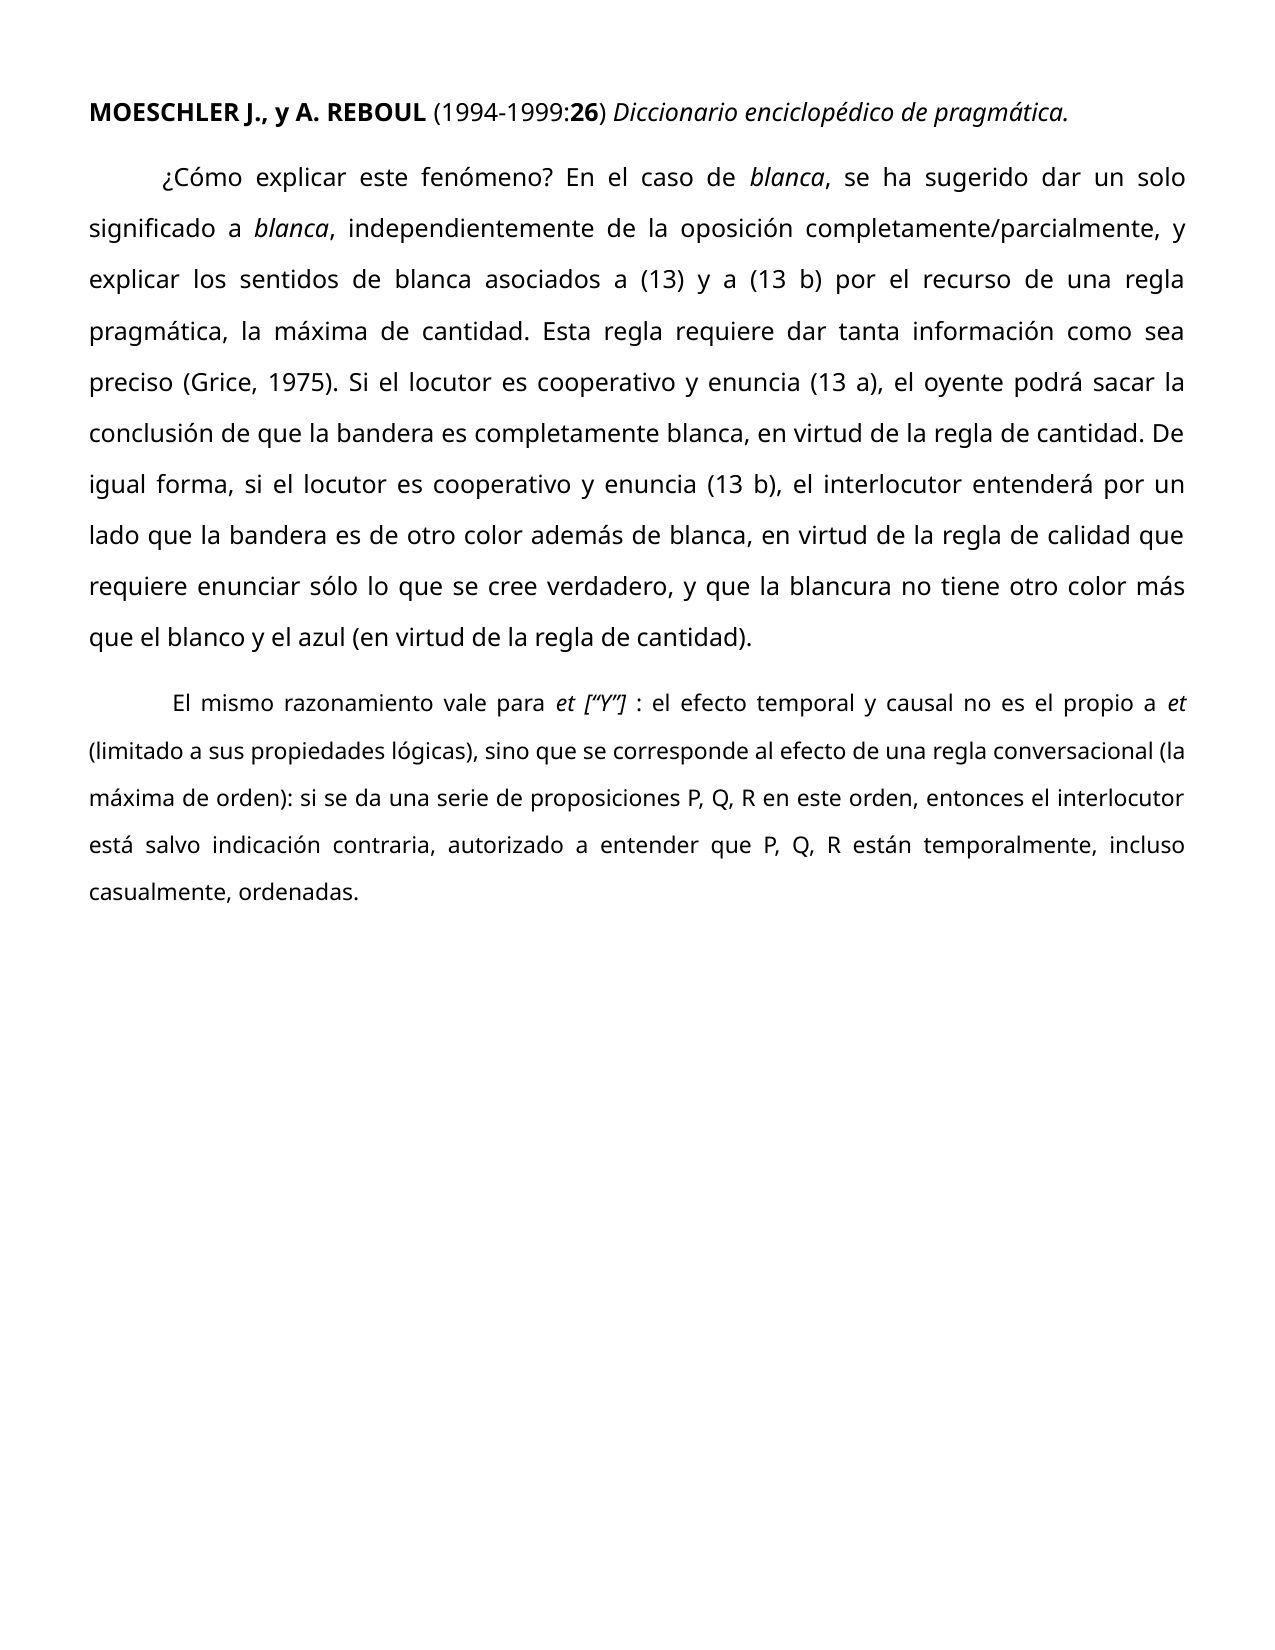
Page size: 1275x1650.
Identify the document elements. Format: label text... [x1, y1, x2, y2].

text MOESCHLER J., y A. REBOUL (1994-1999:26) Diccionario enciclopédico de pragmática. [88, 94, 1186, 128]
text El mismo razonamiento vale para et [“Y”] : el efecto temporal y causal no es el propio a et (limitado a sus propiedades lógicas), sino que se corresponde al efecto de una regla conversacional (la máxima de orden): si se da una serie de proposiciones P, Q, R en este orden, entonces el interlocutor está salvo indicación contraria, autorizado a entender que P, Q, R están temporalmente, incluso casualmente, ordenadas. [88, 685, 1186, 907]
text ¿Cómo explicar este fenómeno? En el caso de blanca, se ha sugerido dar un solo significado a blanca, independientemente de la oposición completamente/parcialmente, y explicar los sentidos de blanca asociados a (13) y a (13 b) por el recurso de una regla pragmática, la máxima de cantidad. Esta regla requiere dar tanta información como sea preciso (Grice, 1975). Si el locutor es cooperativo y enuncia (13 a), el oyente podrá sacar la conclusión de que la bandera es completamente blanca, en virtud de la regla de cantidad. De igual forma, si el locutor es cooperativo y enuncia (13 b), el interlocutor entenderá por un lado que la bandera es de otro color además de blanca, en virtud de la regla de calidad que requiere enunciar sólo lo que se cree verdadero, y que la blancura no tiene otro color más que el blanco y el azul (en virtud de la regla de cantidad). [88, 160, 1186, 653]
